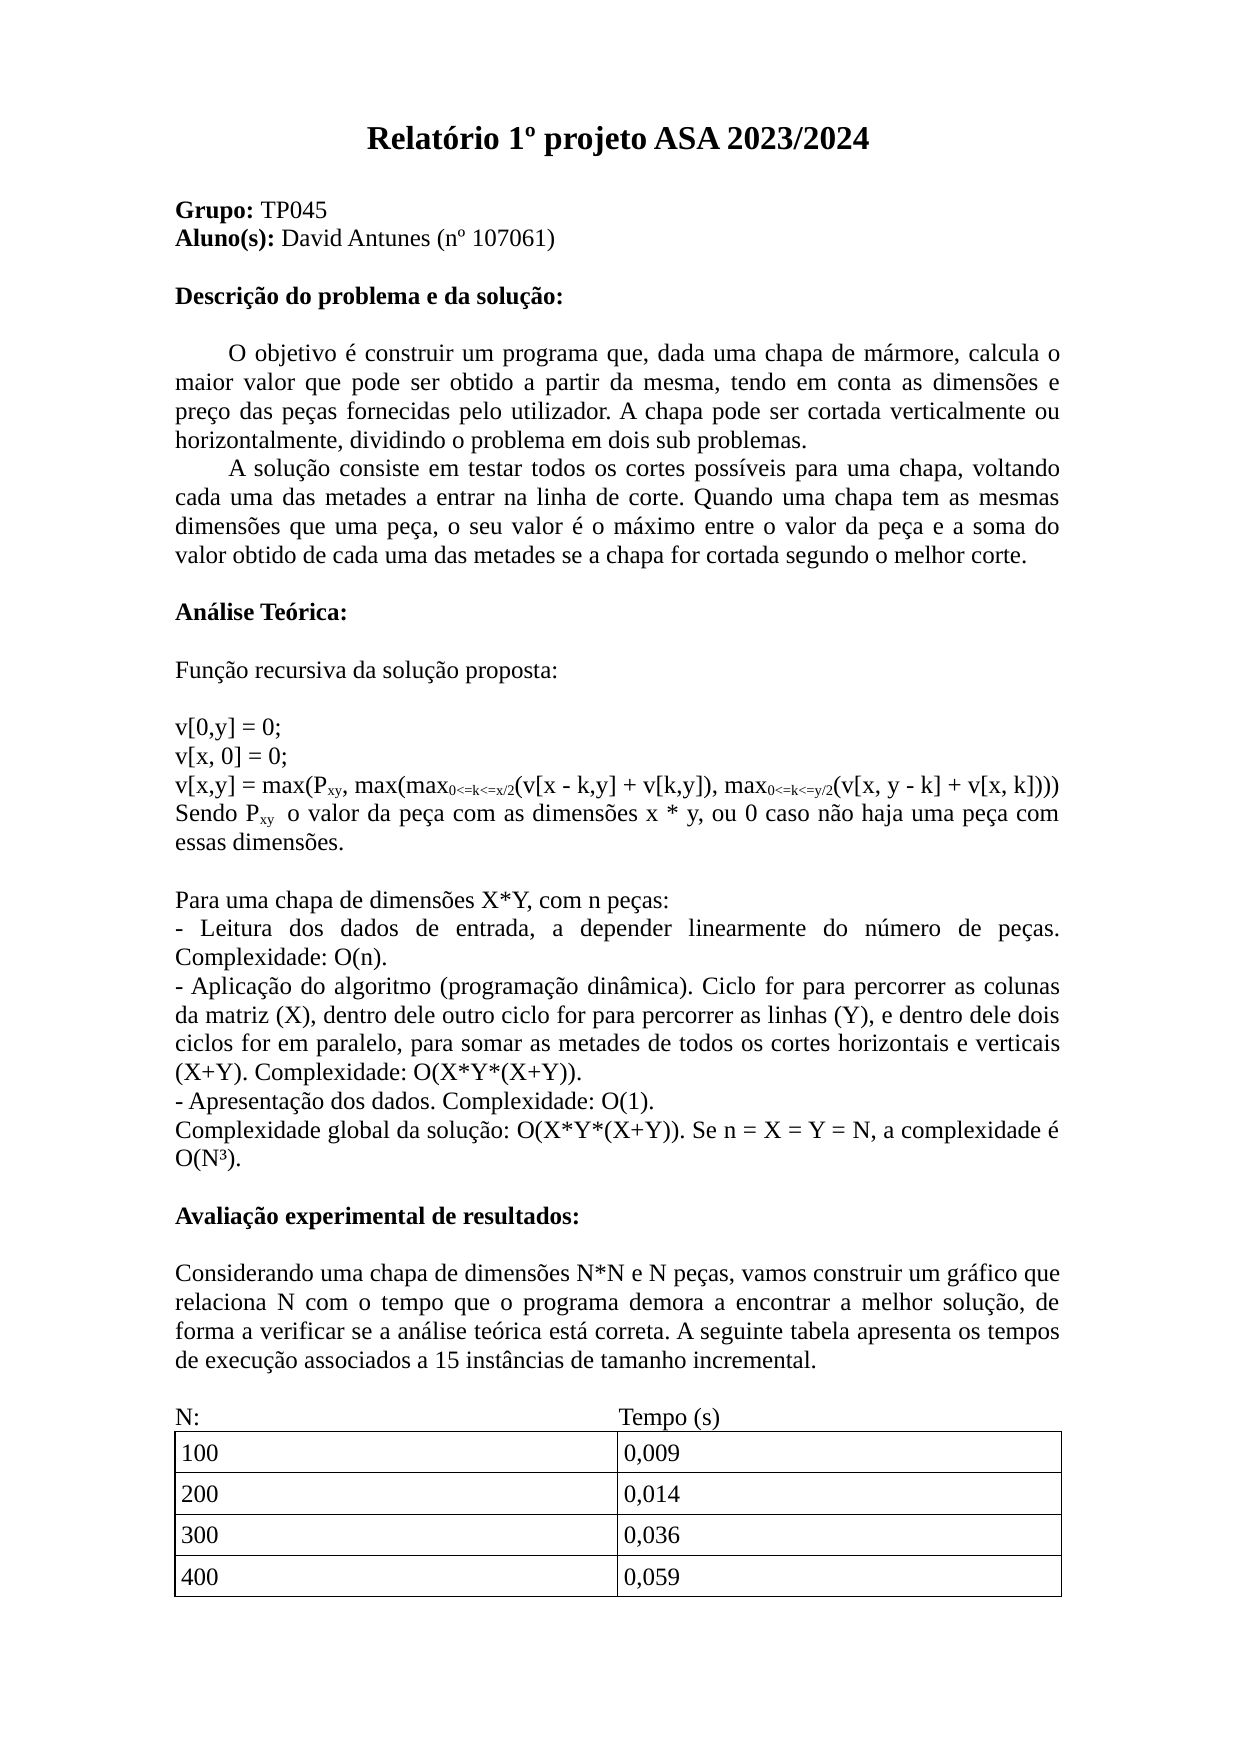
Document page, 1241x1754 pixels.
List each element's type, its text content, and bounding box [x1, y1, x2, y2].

text Aluno(s): David Antunes (nº 107061) [175, 223, 1061, 252]
table_header 100 [176, 1432, 617, 1472]
text Análise Teórica: [175, 597, 1061, 626]
table_cell 200 [176, 1473, 617, 1513]
text Relatório 1º projeto ASA 2023/2024 [175, 118, 1061, 156]
table_header 0,009 [618, 1432, 1061, 1472]
text v[0,y] = 0; [175, 712, 1061, 741]
text v[x, 0] = 0; [175, 741, 1061, 770]
text Função recursiva da solução proposta: [175, 655, 1061, 683]
text O objetivo é construir um programa que, dada uma chapa de mármore, calcula o maior valor que pode ser obtido a partir da mesma, tendo em conta as dimensões e preço das peças fornecidas pelo utilizador. A chapa pode ser cortada verticalmente ou horizontalmente, dividindo o problema em dois sub problemas. [175, 338, 1061, 453]
table_cell 400 [176, 1556, 617, 1596]
table_cell 0,014 [618, 1473, 1061, 1513]
text v[x,y] = max(Pxy, max(max0<=k<=x/2(v[x - k,y] + v[k,y]), max0<=k<=y/2(v[x, y - k] + v[x, k]))) [175, 770, 1061, 798]
text - Apresentação dos dados. Complexidade: O(1). [175, 1086, 1061, 1115]
table_cell 300 [176, 1515, 617, 1555]
table_cell 0,036 [618, 1515, 1061, 1555]
text Sendo Pxy o valor da peça com as dimensões x * y, ou 0 caso não haja uma peça com essas dimensões. [175, 798, 1061, 856]
text Considerando uma chapa de dimensões N*N e N peças, vamos construir um gráfico que relaciona N com o tempo que o programa demora a encontrar a melhor solução, de forma a verificar se a análise teórica está correta. A seguinte tabela apresenta os tempos de execução associados a 15 instâncias de tamanho incremental. [175, 1258, 1061, 1373]
text Complexidade global da solução: O(X*Y*(X+Y)). Se n = X = Y = N, a complexidade é O(N³). [175, 1115, 1061, 1172]
text - Leitura dos dados de entrada, a depender linearmente do número de peças. Complexidade: O(n). [175, 913, 1061, 971]
text N: Tempo (s) [175, 1402, 1061, 1431]
text - Aplicação do algoritmo (programação dinâmica). Ciclo for para percorrer as colunas da matriz (X), dentro dele outro ciclo for para percorrer as linhas (Y), e dentro dele dois ciclos for em paralelo, para somar as metades de todos os cortes horizontais e verticais (X+Y). Complexidade: O(X*Y*(X+Y)). [175, 971, 1061, 1086]
text Para uma chapa de dimensões X*Y, com n peças: [175, 885, 1061, 913]
table_cell 0,059 [618, 1556, 1061, 1596]
text Avaliação experimental de resultados: [175, 1201, 1061, 1230]
text A solução consiste em testar todos os cortes possíveis para uma chapa, voltando cada uma das metades a entrar na linha de corte. Quando uma chapa tem as mesmas dimensões que uma peça, o seu valor é o máximo entre o valor da peça e a soma do valor obtido de cada uma das metades se a chapa for cortada segundo o melhor corte. [175, 453, 1061, 568]
text Descrição do problema e da solução: [175, 281, 1061, 310]
text Grupo: TP045 [175, 195, 1061, 223]
